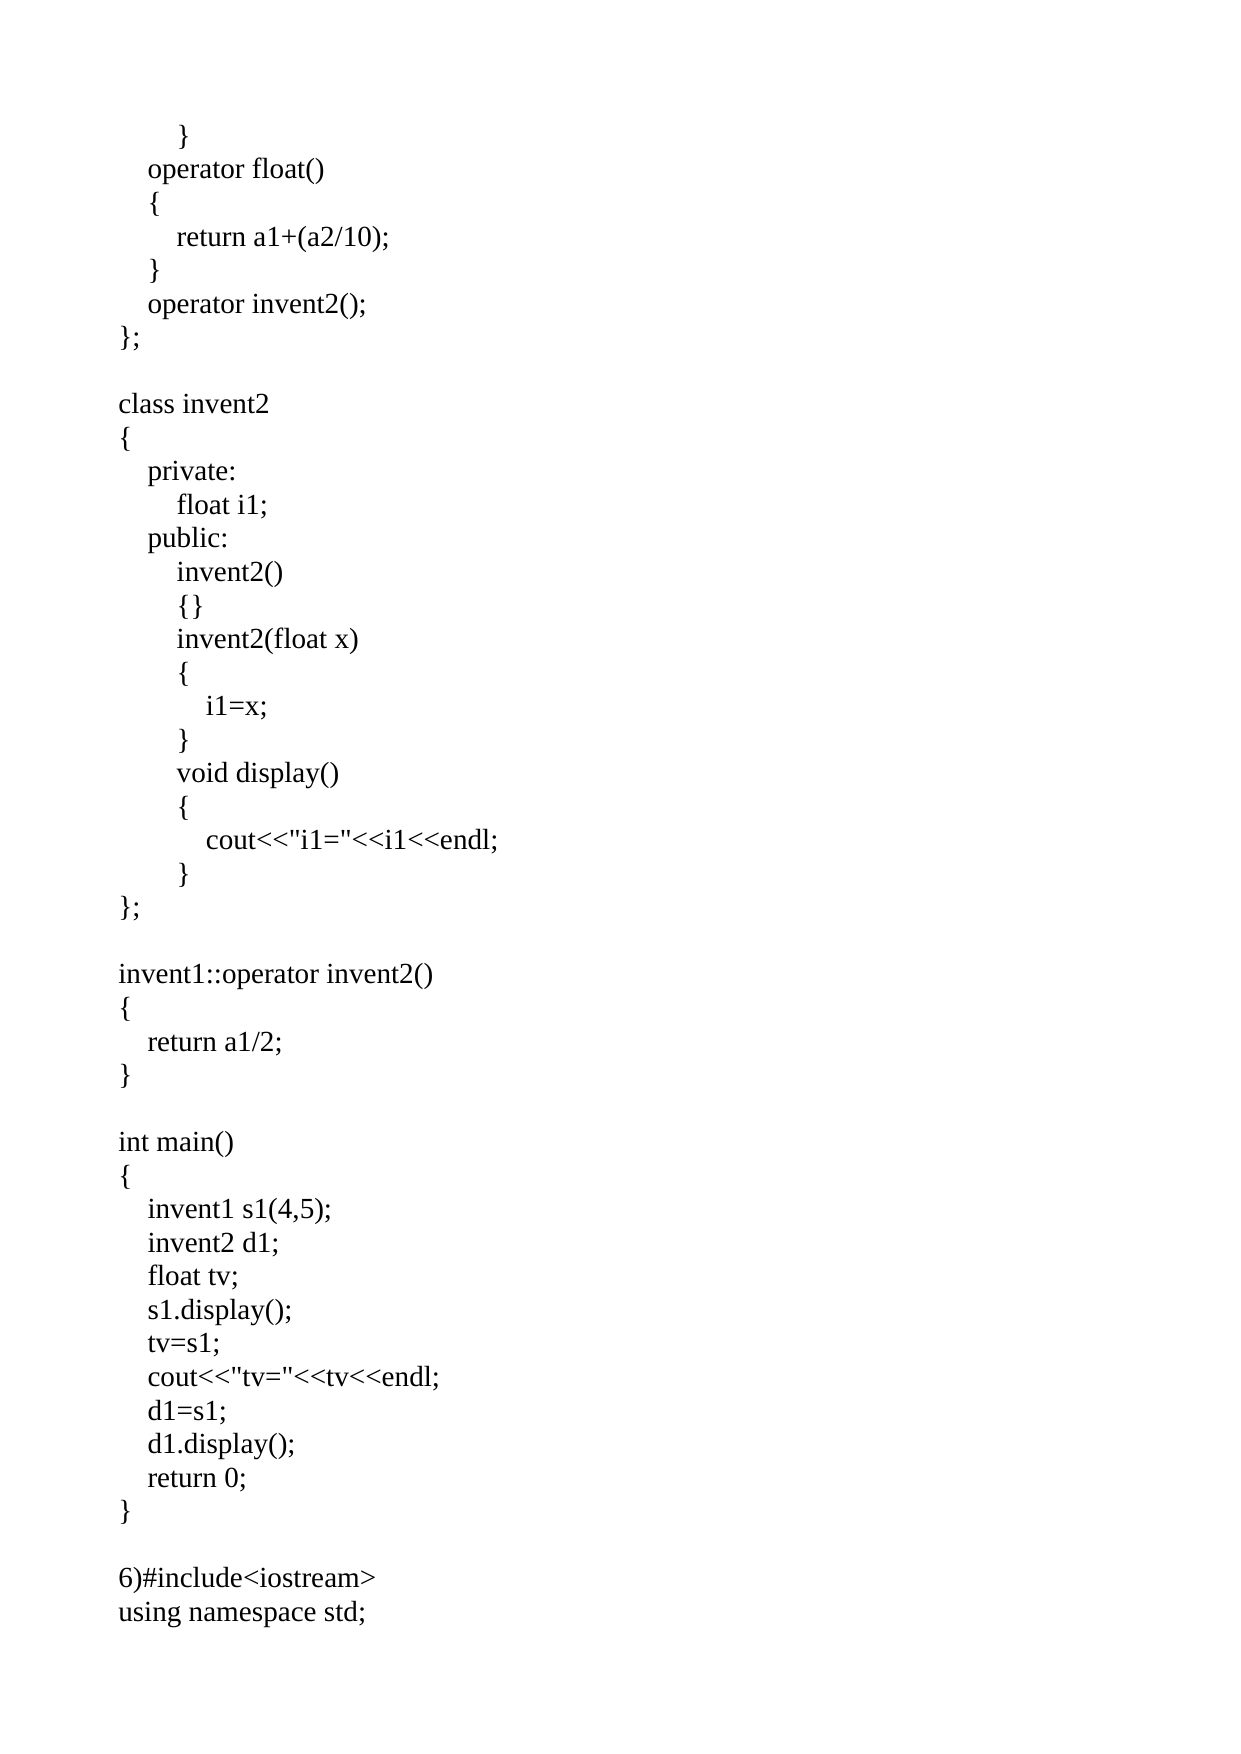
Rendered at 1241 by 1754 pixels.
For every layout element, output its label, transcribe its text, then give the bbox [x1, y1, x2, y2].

text int main() [118, 1124, 1122, 1158]
text { [118, 1158, 1122, 1191]
text cout<<"i1="<<i1<<endl; [118, 822, 1122, 856]
text d1=s1; [118, 1393, 1122, 1426]
text operator float() [118, 152, 1122, 185]
text { [118, 655, 1122, 688]
text return a1/2; [118, 1024, 1122, 1057]
text }; [118, 319, 1122, 353]
text invent2 d1; [118, 1225, 1122, 1258]
text public: [118, 521, 1122, 554]
text { [118, 789, 1122, 822]
text } [118, 1057, 1122, 1091]
text } [118, 856, 1122, 889]
text private: [118, 453, 1122, 487]
text cout<<"tv="<<tv<<endl; [118, 1359, 1122, 1393]
text {} [118, 588, 1122, 621]
text { [118, 990, 1122, 1024]
text s1.display(); [118, 1292, 1122, 1326]
text { [118, 420, 1122, 453]
text } [118, 118, 1122, 152]
text return 0; [118, 1460, 1122, 1493]
text float i1; [118, 487, 1122, 521]
text invent2() [118, 554, 1122, 588]
text invent1 s1(4,5); [118, 1191, 1122, 1225]
text return a1+(a2/10); [118, 219, 1122, 252]
text }; [118, 889, 1122, 923]
text i1=x; [118, 688, 1122, 722]
text d1.display(); [118, 1426, 1122, 1460]
text } [118, 252, 1122, 286]
text operator invent2(); [118, 286, 1122, 319]
text 6)#include<iostream> [118, 1560, 1122, 1594]
text void display() [118, 755, 1122, 789]
text tv=s1; [118, 1326, 1122, 1359]
text float tv; [118, 1258, 1122, 1292]
text class invent2 [118, 386, 1122, 420]
text invent2(float x) [118, 621, 1122, 655]
text invent1::operator invent2() [118, 957, 1122, 990]
text using namespace std; [118, 1594, 1122, 1627]
text } [118, 722, 1122, 755]
text } [118, 1493, 1122, 1527]
text { [118, 185, 1122, 219]
